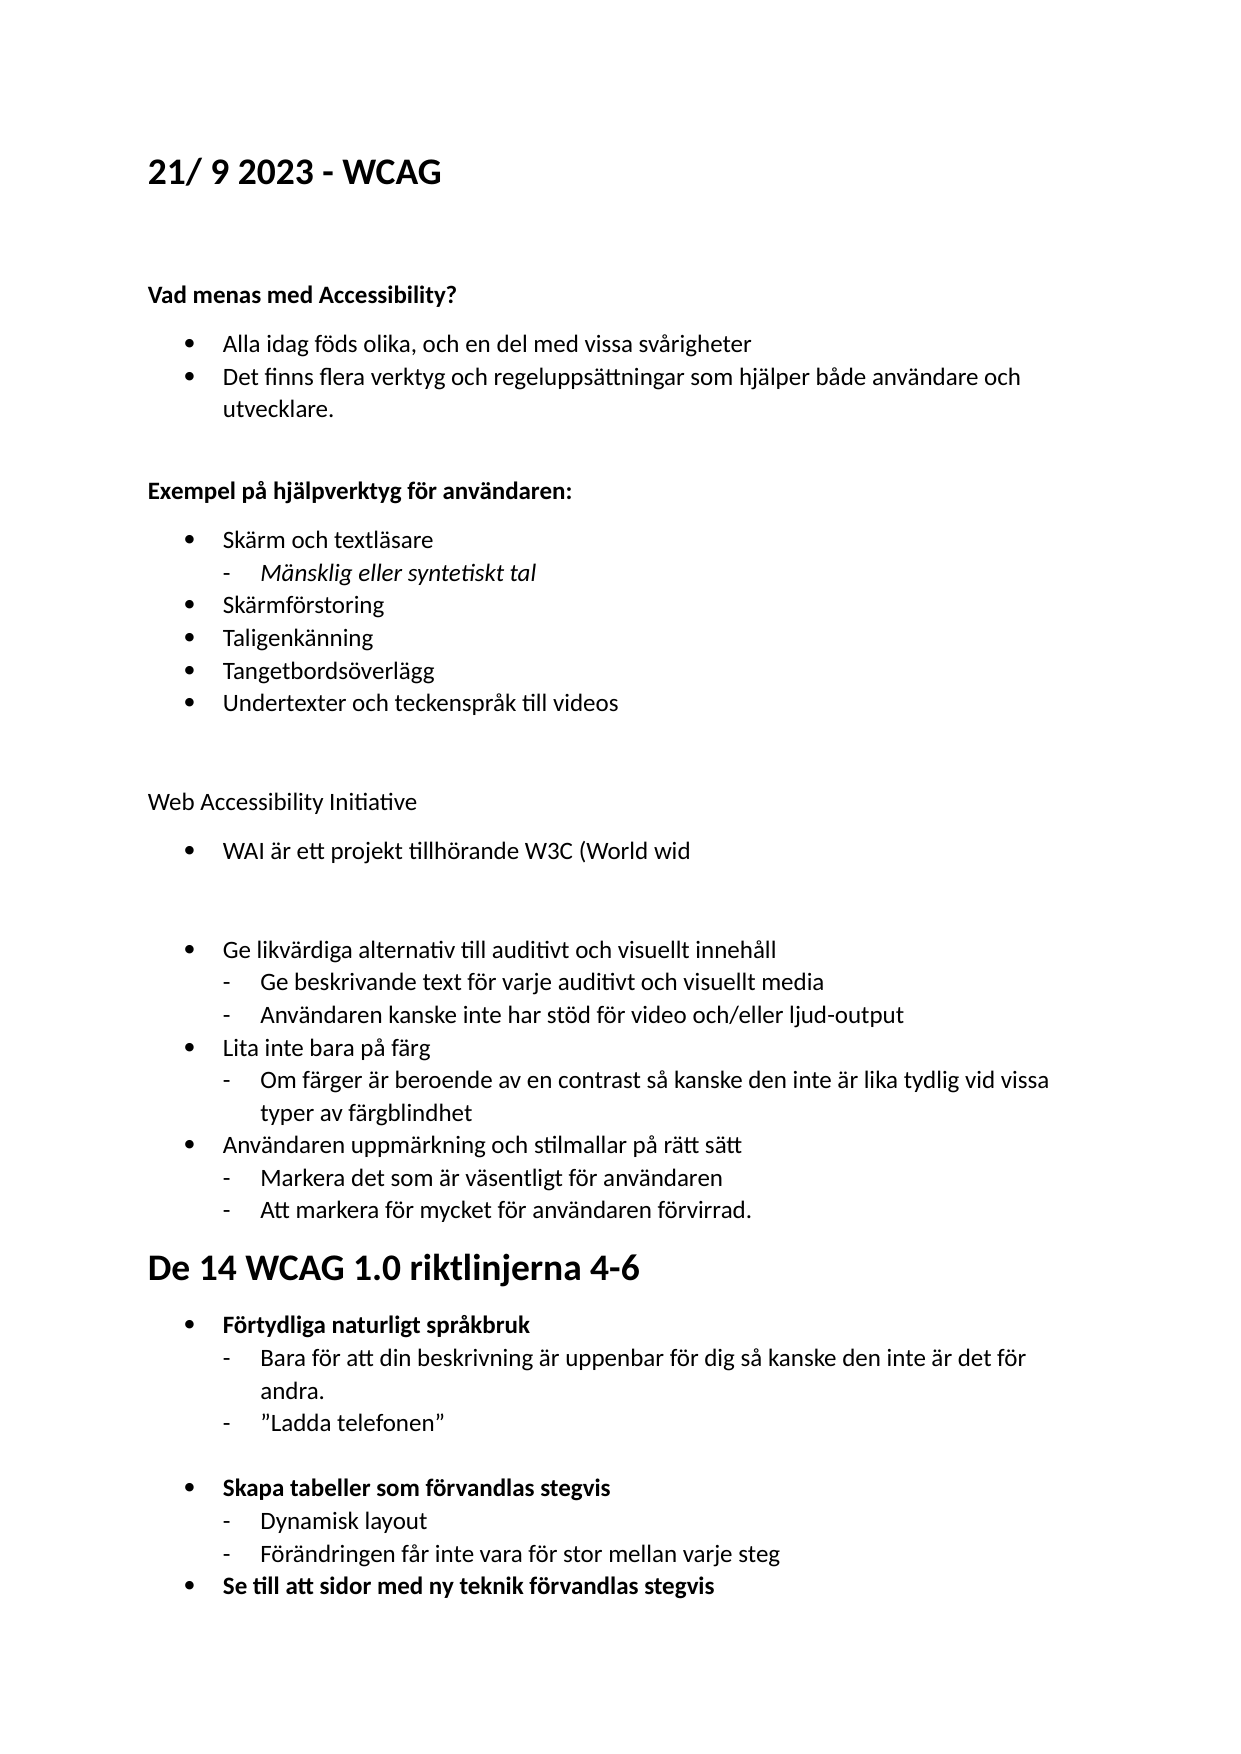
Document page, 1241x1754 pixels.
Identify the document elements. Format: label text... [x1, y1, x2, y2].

list Tangetbordsöverlägg [185, 655, 1093, 685]
list Alla idag föds olika, och en del med vissa svårigheter [185, 328, 1093, 359]
list Att markera för mycket för användaren förvirrad. [223, 1195, 1093, 1225]
text 21/ 9 2023 - WCAG [148, 148, 1093, 193]
list Lita inte bara på färg [185, 1032, 1093, 1062]
list Skärmförstoring [185, 590, 1093, 620]
list Skärm och textläsare [185, 524, 1093, 555]
list Förändringen får inte vara för stor mellan varje steg [223, 1538, 1093, 1568]
text Vad menas med Accessibility? [148, 279, 1093, 309]
list Användaren uppmärkning och stilmallar på rätt sätt [185, 1129, 1093, 1160]
list Det finns flera verktyg och regeluppsättningar som hjälper både användare och utvecklare. [185, 361, 1093, 424]
text Web Accessibility Initiative [148, 786, 1093, 817]
list Ge beskrivande text för varje auditivt och visuellt media [223, 966, 1093, 997]
text Exempel på hjälpverktyg för användaren: [148, 475, 1093, 506]
list Mänsklig eller syntetiskt tal [223, 557, 1093, 588]
list ”Ladda telefonen” [223, 1407, 1093, 1438]
list Dynamisk layout [223, 1505, 1093, 1536]
list Ge likvärdiga alternativ till auditivt och visuellt innehåll [185, 934, 1093, 964]
list Taligenkänning [185, 622, 1093, 653]
list Bara för att din beskrivning är uppenbar för dig så kanske den inte är det för andra. [223, 1342, 1093, 1405]
list Undertexter och teckenspråk till videos [185, 687, 1093, 718]
text De 14 WCAG 1.0 riktlinjerna 4-6 [148, 1244, 1093, 1290]
list Användaren kanske inte har stöd för video och/eller ljud-output [223, 999, 1093, 1029]
list Markera det som är väsentligt för användaren [223, 1162, 1093, 1193]
list Se till att sidor med ny teknik förvandlas stegvis [185, 1570, 1093, 1601]
list Om färger är beroende av en contrast så kanske den inte är lika tydlig vid vissa typer av färgblindhet [223, 1064, 1093, 1127]
list Förtydliga naturligt språkbruk [185, 1309, 1093, 1340]
list WAI är ett projekt tillhörande W3C (World wid [185, 835, 1093, 866]
list Skapa tabeller som förvandlas stegvis [185, 1473, 1093, 1503]
